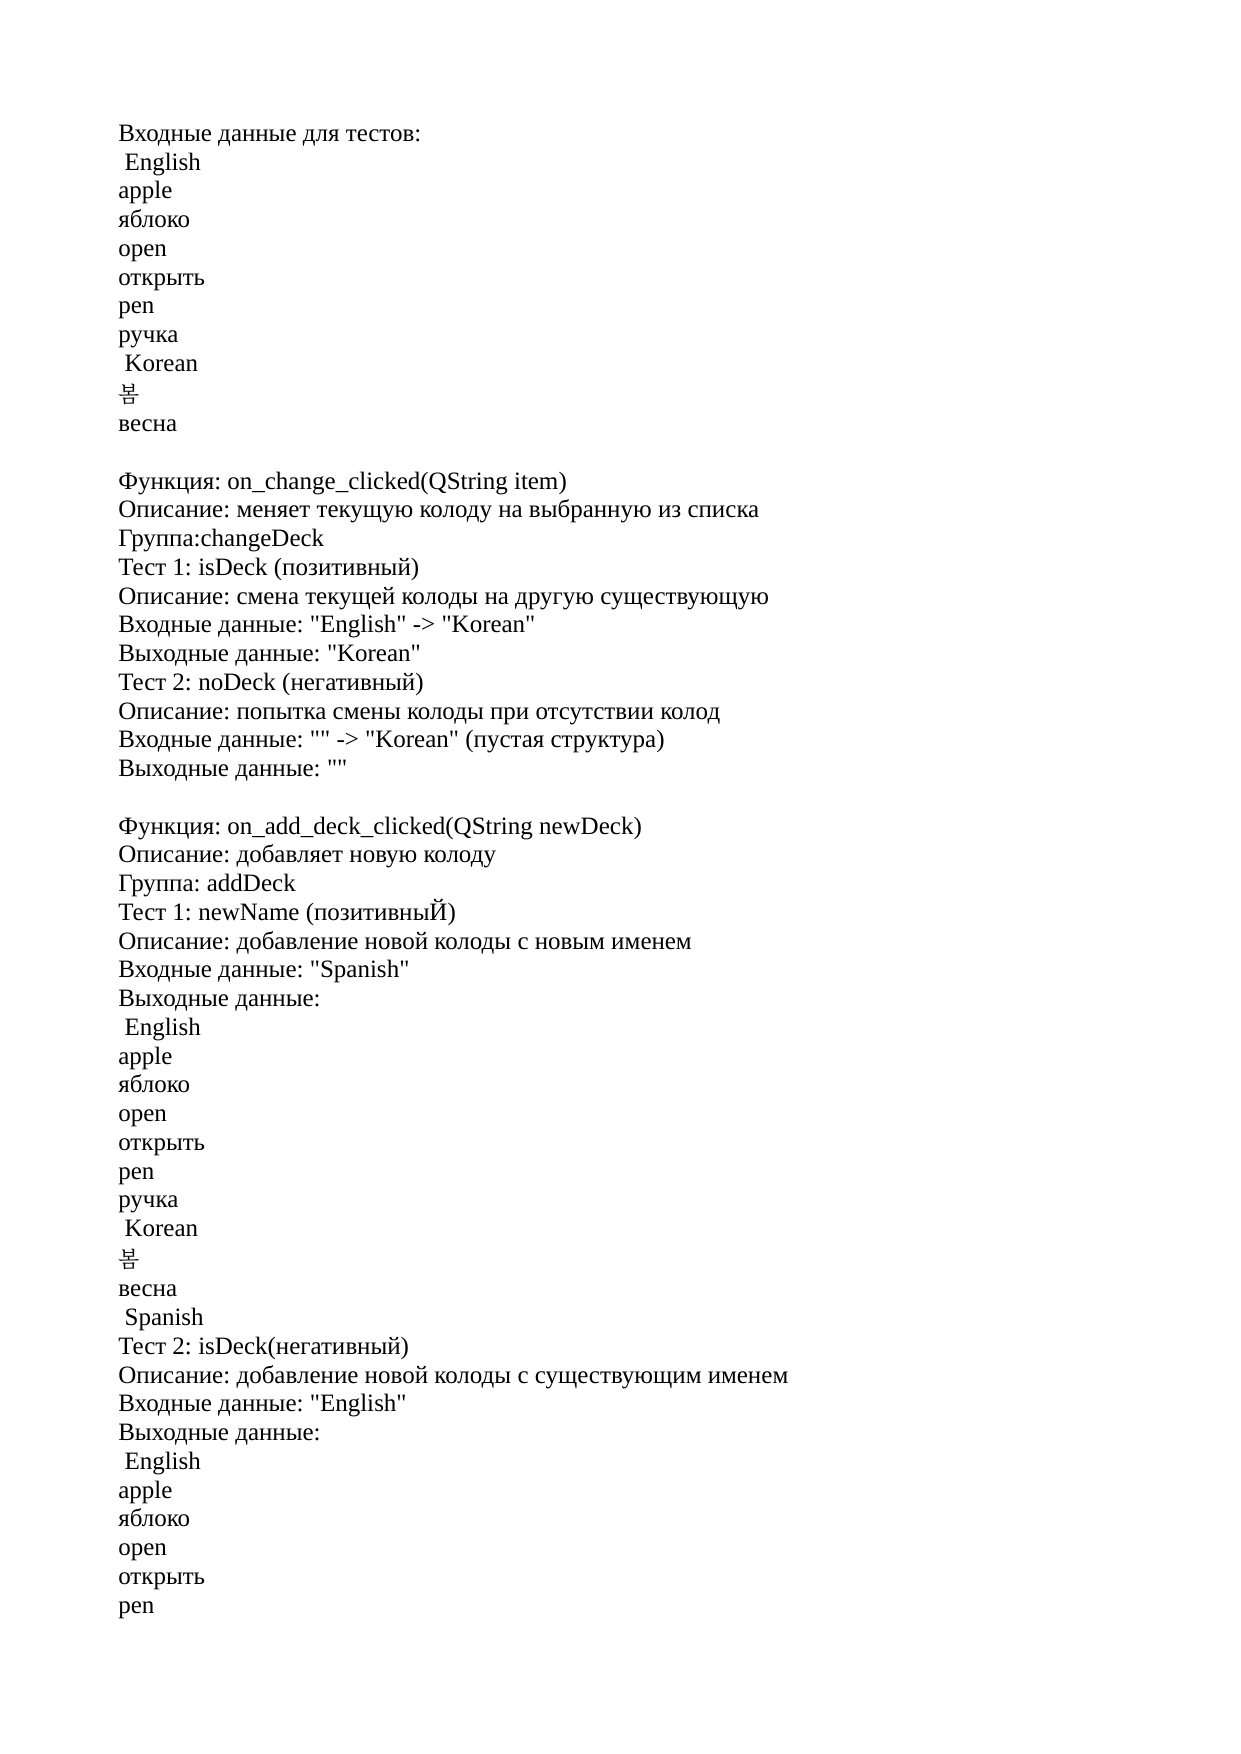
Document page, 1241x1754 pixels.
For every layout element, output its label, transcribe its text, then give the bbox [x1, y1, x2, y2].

text English [118, 1446, 1122, 1475]
text весна [118, 1273, 1122, 1302]
text Входные данные: "English" -> "Korean" [118, 609, 1122, 638]
text Описание: меняет текущую колоду на выбранную из списка [118, 494, 1122, 523]
text English [118, 147, 1122, 176]
text Тест 2: noDeck (негативный) [118, 667, 1122, 696]
text яблоко [118, 1069, 1122, 1098]
text 봄 [118, 377, 1122, 408]
text Группа: addDeck [118, 868, 1122, 897]
text Описание: добавление новой колоды с новым именем [118, 926, 1122, 954]
text Группа:changeDeck [118, 523, 1122, 552]
text English [118, 1012, 1122, 1041]
text apple [118, 1041, 1122, 1069]
text Korean [118, 1213, 1122, 1242]
text Spanish [118, 1302, 1122, 1331]
text ручка [118, 319, 1122, 348]
text open [118, 233, 1122, 262]
text Выходные данные: [118, 1417, 1122, 1446]
text Тест 1: isDeck (позитивный) [118, 552, 1122, 581]
text Тест 1: newName (позитивныЙ) [118, 897, 1122, 926]
text Тест 2: isDeck(негативный) [118, 1331, 1122, 1360]
text Описание: попытка смены колоды при отсутствии колод [118, 696, 1122, 724]
text apple [118, 176, 1122, 204]
text 봄 [118, 1242, 1122, 1273]
text Выходные данные: [118, 983, 1122, 1012]
text Входные данные: "English" [118, 1388, 1122, 1417]
text apple [118, 1475, 1122, 1503]
text весна [118, 408, 1122, 437]
text Выходные данные: "" [118, 753, 1122, 782]
text Функция: on_add_deck_clicked(QString newDeck) [118, 811, 1122, 839]
text открыть [118, 1127, 1122, 1156]
text pen [118, 1590, 1122, 1618]
text Описание: смена текущей колоды на другую существующую [118, 581, 1122, 609]
text open [118, 1532, 1122, 1561]
text Описание: добавляет новую колоду [118, 839, 1122, 868]
text Korean [118, 348, 1122, 377]
text pen [118, 291, 1122, 319]
text ручка [118, 1184, 1122, 1213]
text открыть [118, 262, 1122, 291]
text Описание: добавление новой колоды с существующим именем [118, 1360, 1122, 1388]
text Входные данные: "" -> "Korean" (пустая структура) [118, 724, 1122, 753]
text Выходные данные: "Korean" [118, 638, 1122, 667]
text Функция: on_change_clicked(QString item) [118, 466, 1122, 494]
text яблоко [118, 204, 1122, 233]
text яблоко [118, 1503, 1122, 1532]
text open [118, 1098, 1122, 1127]
text открыть [118, 1561, 1122, 1590]
text Входные данные для тестов: [118, 118, 1122, 147]
text pen [118, 1156, 1122, 1184]
text Входные данные: "Spanish" [118, 954, 1122, 983]
